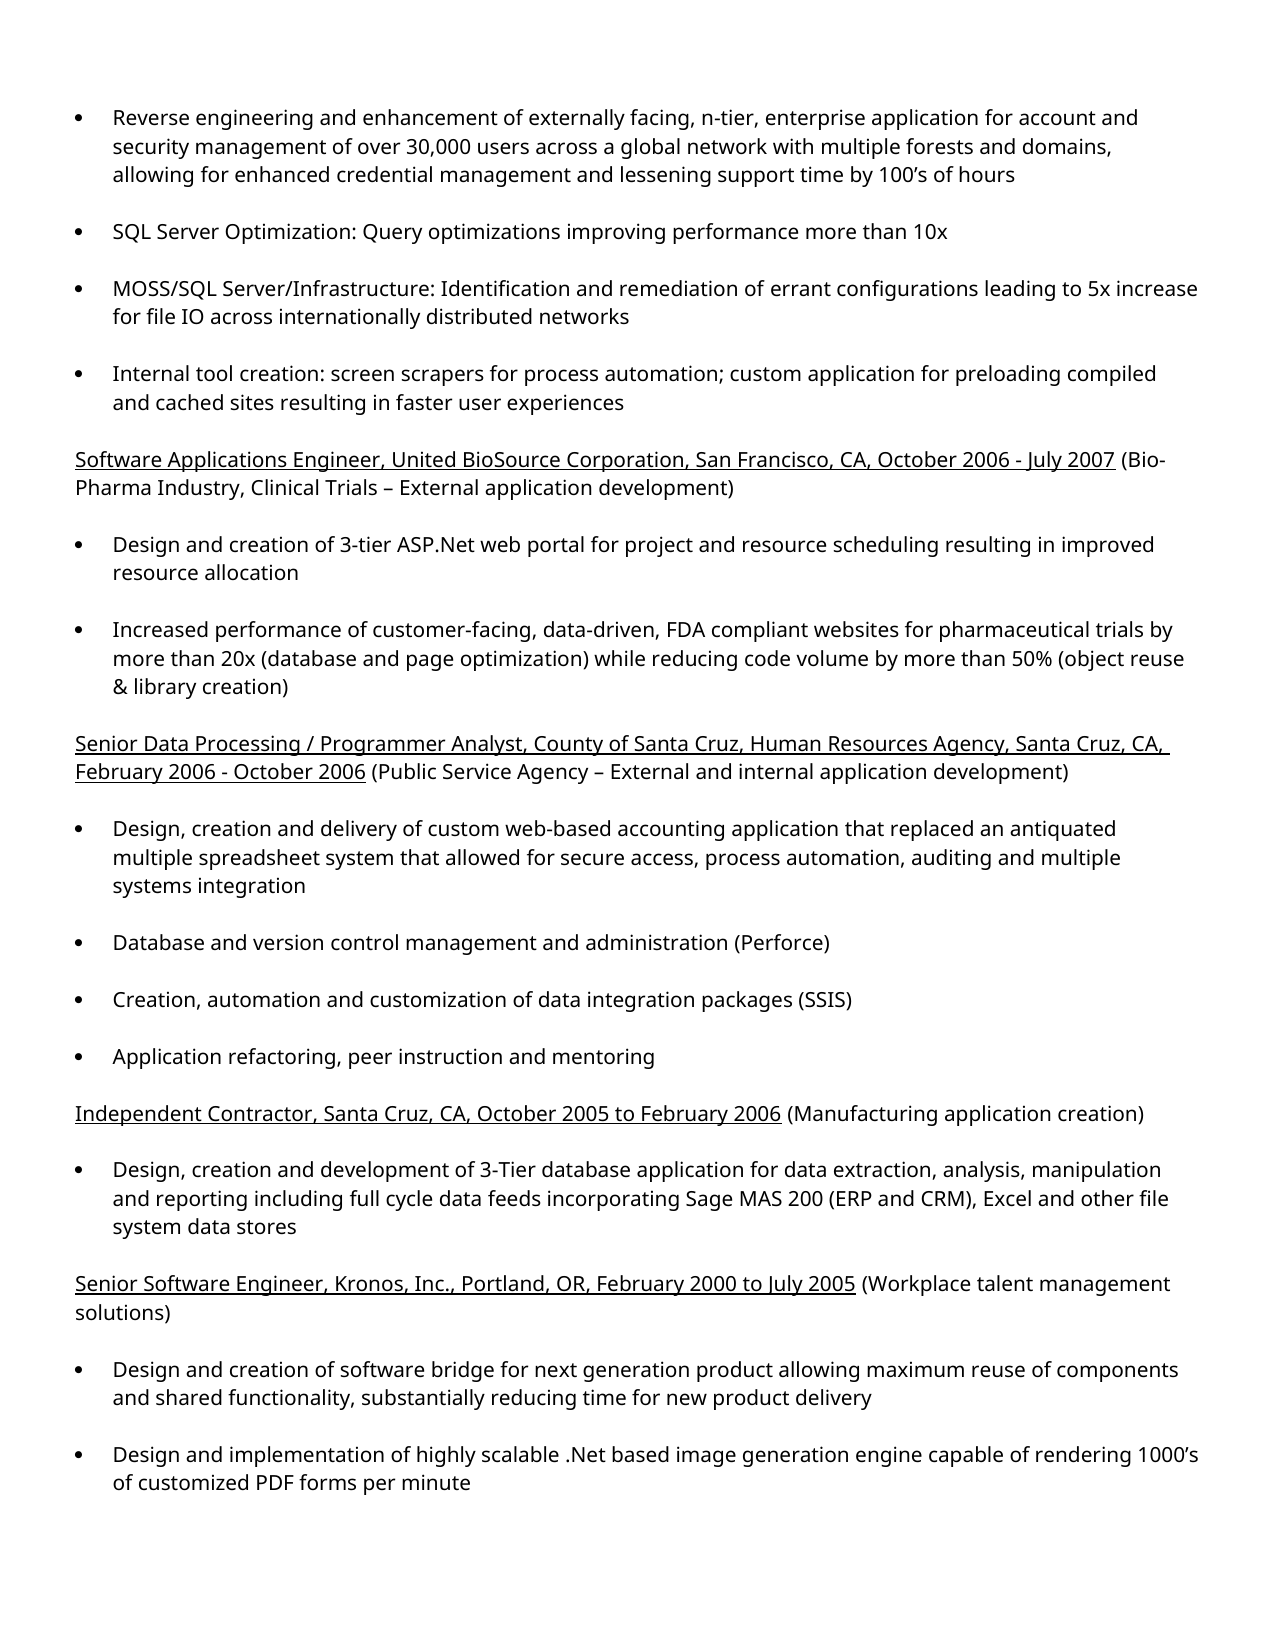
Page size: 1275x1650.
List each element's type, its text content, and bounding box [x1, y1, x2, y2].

list Design and creation of software bridge for next generation product allowing maximum reuse of components and shared functionality, substantially reducing time for new product delivery [75, 1355, 1200, 1412]
text Software Applications Engineer, United BioSource Corporation, San Francisco, CA, October 2006 - July 2007 (Bio-Pharma Industry, Clinical Trials – External application development) [75, 445, 1200, 502]
text Independent Contractor, Santa Cruz, CA, October 2005 to February 2006 (Manufacturing application creation) [75, 1099, 1200, 1127]
list SQL Server Optimization: Query optimizations improving performance more than 10x [75, 217, 1200, 246]
list MOSS/SQL Server/Infrastructure: Identification and remediation of errant configurations leading to 5x increase for file IO across internationally distributed networks [75, 274, 1200, 331]
list Reverse engineering and enhancement of externally facing, n-tier, enterprise application for account and security management of over 30,000 users across a global network with multiple forests and domains, allowing for enhanced credential management and lessening support time by 100’s of hours [75, 103, 1200, 189]
list Design, creation and development of 3-Tier database application for data extraction, analysis, manipulation and reporting including full cycle data feeds incorporating Sage MAS 200 (ERP and CRM), Excel and other file system data stores [75, 1156, 1200, 1241]
list Design and creation of 3-tier ASP.Net web portal for project and resource scheduling resulting in improved resource allocation [75, 530, 1200, 587]
list Application refactoring, peer instruction and mentoring [75, 1042, 1200, 1070]
list Design, creation and delivery of custom web-based accounting application that replaced an antiquated multiple spreadsheet system that allowed for secure access, process automation, auditing and multiple systems integration [75, 814, 1200, 900]
list Internal tool creation: screen scrapers for process automation; custom application for preloading compiled and cached sites resulting in faster user experiences [75, 359, 1200, 416]
text Senior Software Engineer, Kronos, Inc., Portland, OR, February 2000 to July 2005 (Workplace talent management solutions) [75, 1269, 1200, 1326]
list Database and version control management and administration (Perforce) [75, 928, 1200, 957]
list Increased performance of customer-facing, data-driven, FDA compliant websites for pharmaceutical trials by more than 20x (database and page optimization) while reducing code volume by more than 50% (object reuse & library creation) [75, 615, 1200, 701]
text Senior Data Processing / Programmer Analyst, County of Santa Cruz, Human Resources Agency, Santa Cruz, CA, February 2006 - October 2006 (Public Service Agency – External and internal application development) [75, 729, 1200, 786]
list Creation, automation and customization of data integration packages (SSIS) [75, 985, 1200, 1013]
list Design and implementation of highly scalable .Net based image generation engine capable of rendering 1000’s of customized PDF forms per minute [75, 1440, 1200, 1497]
